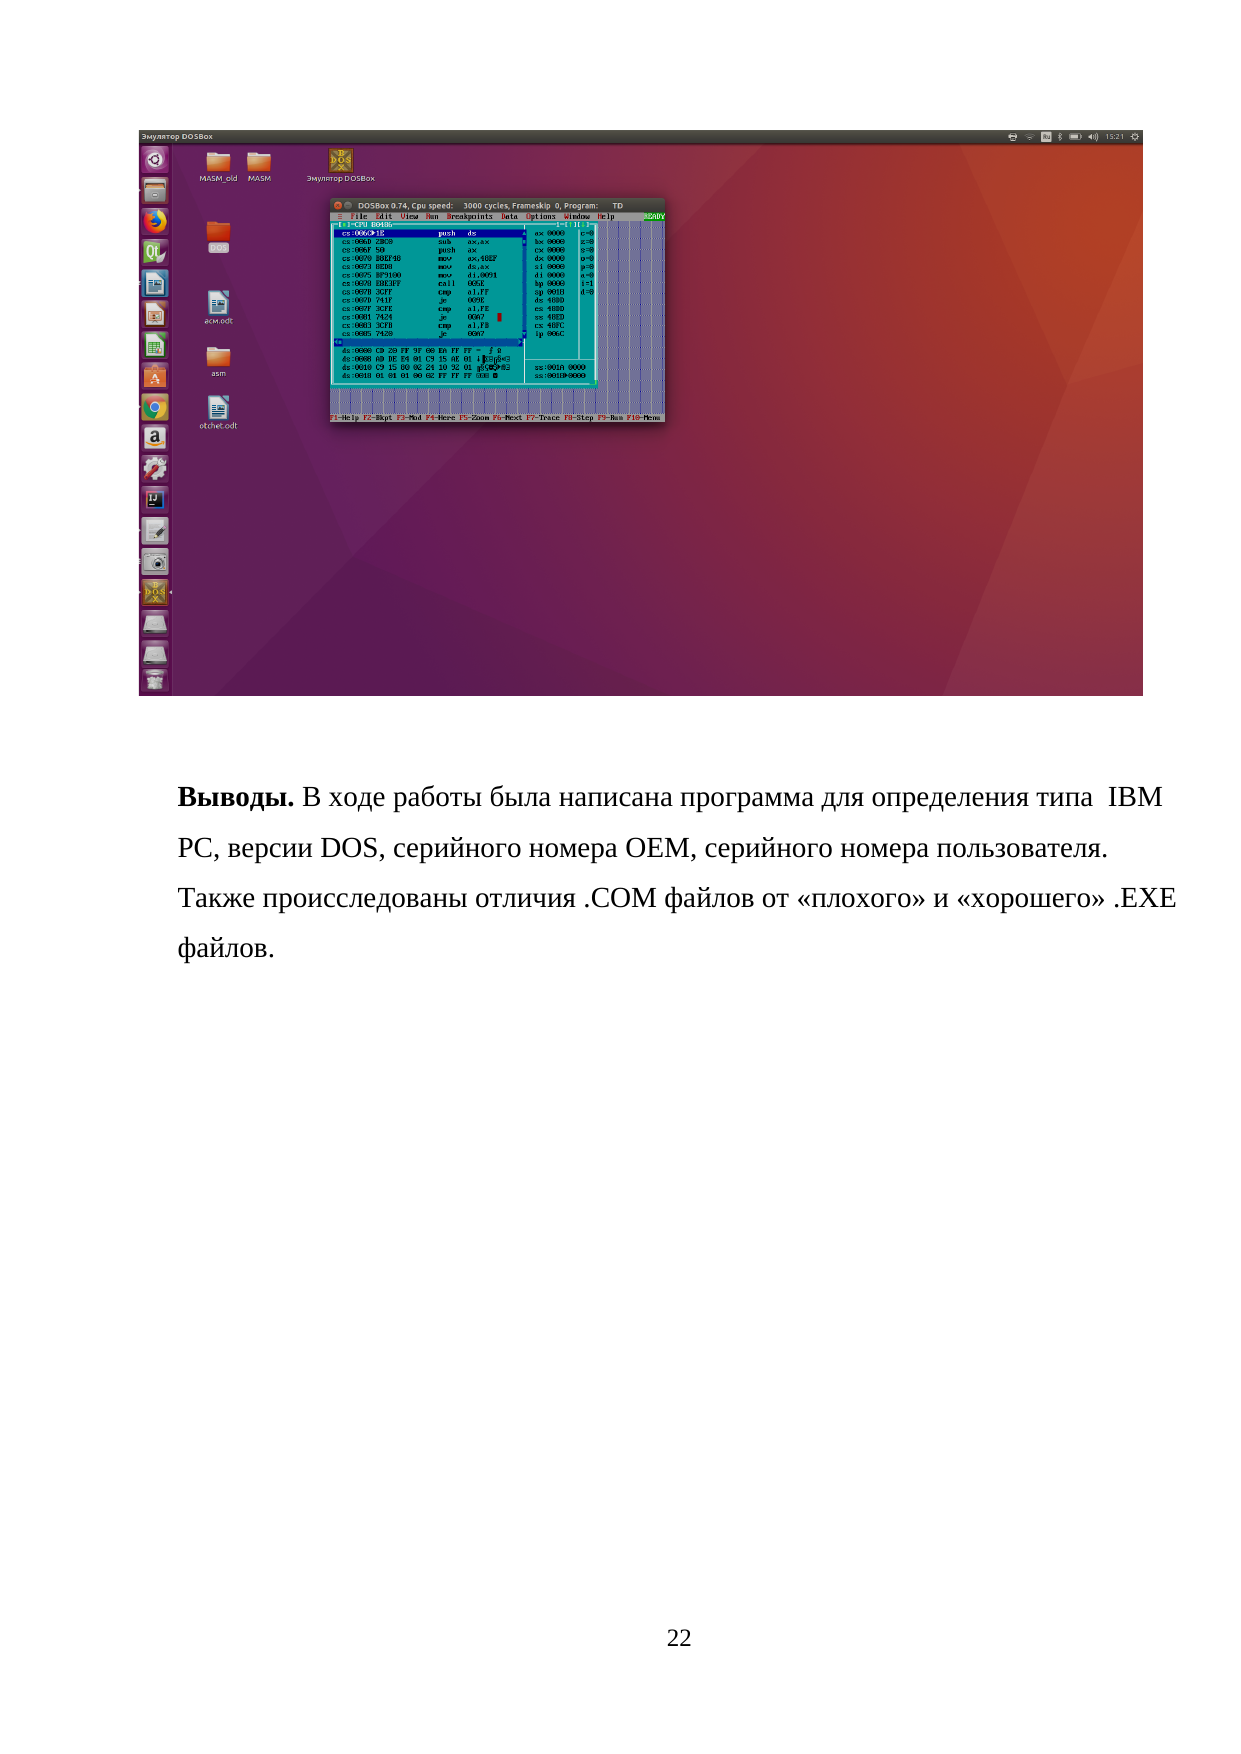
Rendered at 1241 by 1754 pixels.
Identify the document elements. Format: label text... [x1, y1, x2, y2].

picture [138, 130, 1143, 696]
text Выводы. В ходе работы была написана программа для определения типа IBM PC, версии DOS, серийного номера OEM, серийного номера пользователя. Также происследованы отличия .COM файлов от «плохого» и «хорошего» .EXE файлов. [177, 779, 1181, 964]
